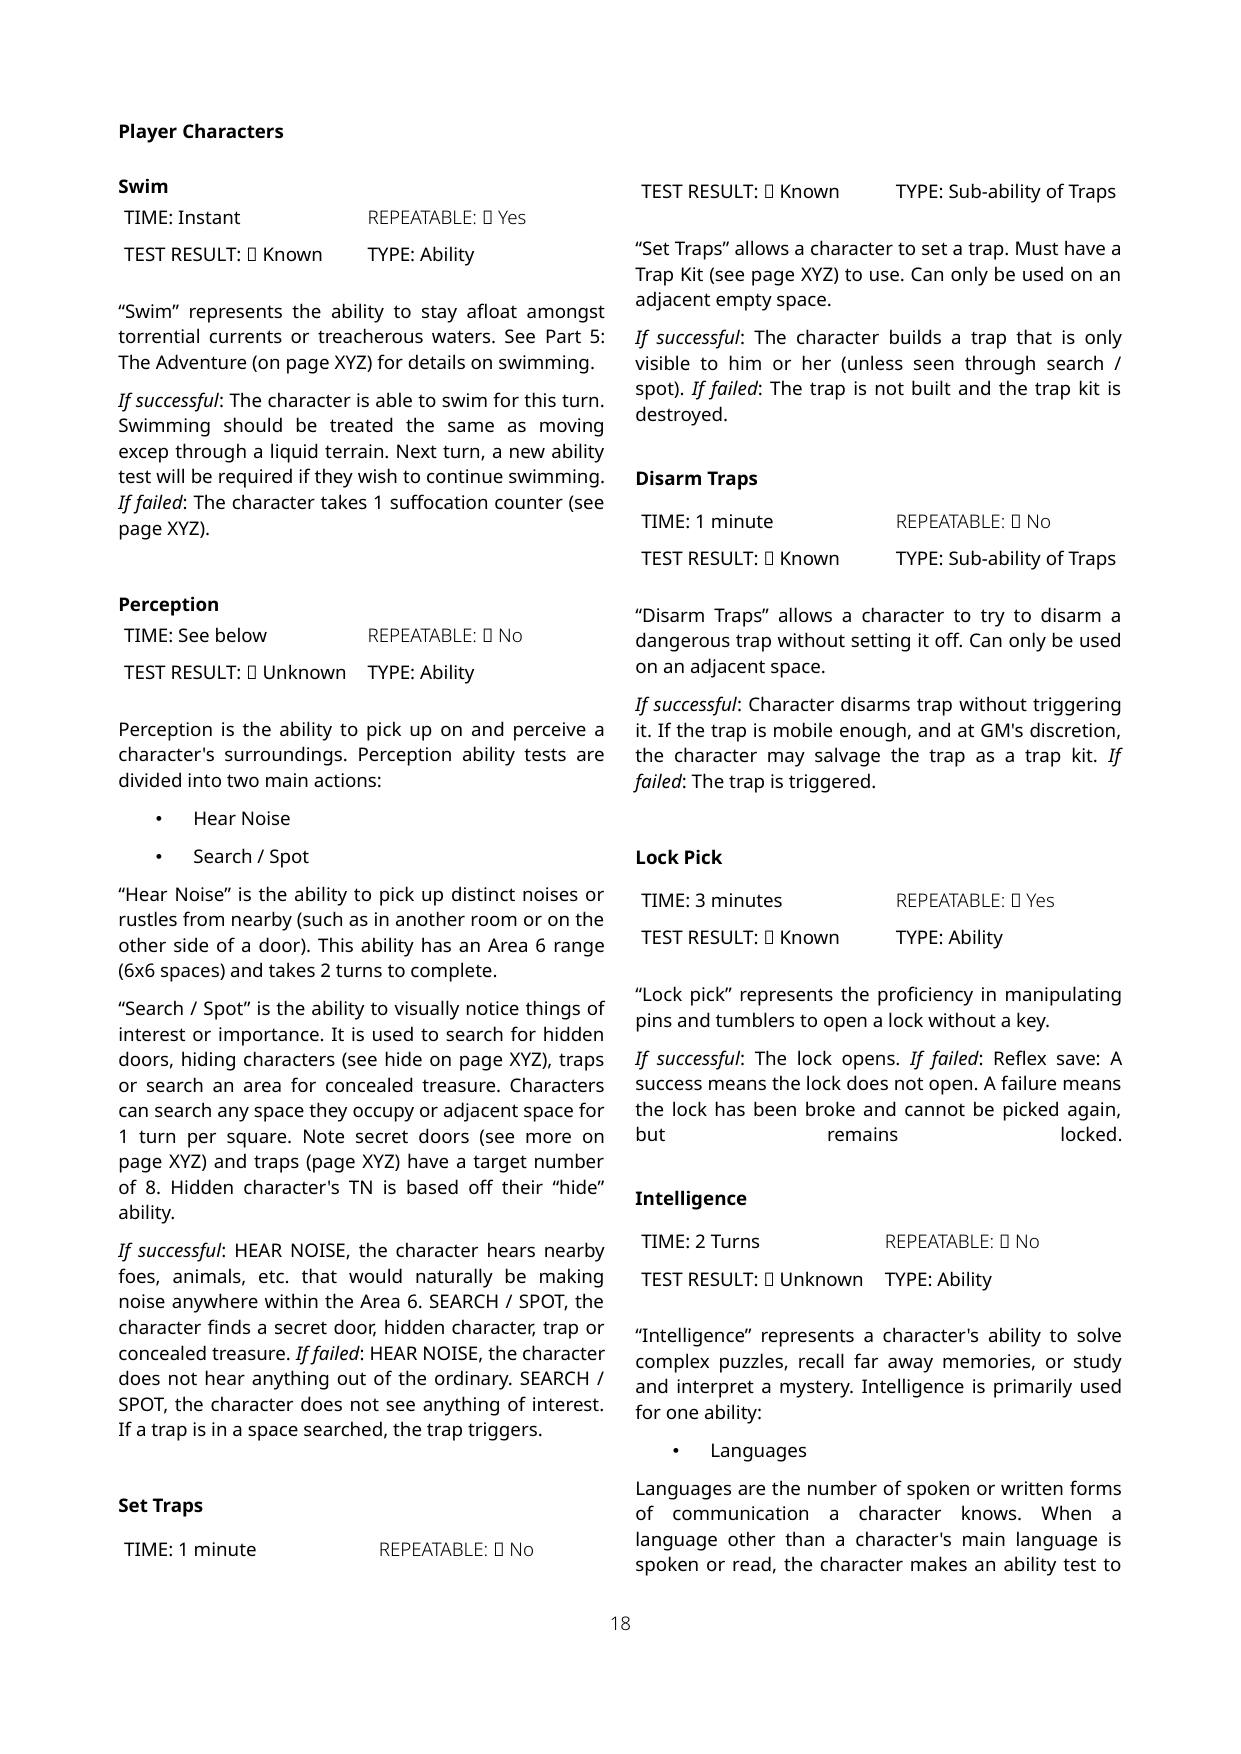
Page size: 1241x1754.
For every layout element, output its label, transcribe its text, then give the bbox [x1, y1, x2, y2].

text Perception is the ability to pick up on and perceive a character's surroundings. Perception ability tests are divided into two main actions: [118, 690, 605, 792]
text “Disarm Traps” allows a character to try to disarm a dangerous trap without setting it off. Can only be used on an adjacent space. [635, 577, 1122, 679]
text Lock Pick [635, 844, 1122, 869]
text Intelligence [635, 1185, 1122, 1211]
table_header TIME: 1 minute [118, 1530, 373, 1567]
table_header TIME: 1 minute [635, 503, 890, 540]
text “Hear Noise” is the ability to pick up distinct noises or rustles from nearby (such as in another room or on the other side of a door). This ability has an Area 6 range (6x6 spaces) and takes 2 turns to complete. [118, 881, 605, 983]
text Set Traps [118, 1492, 605, 1518]
table_header TIME: 2 Turns [635, 1223, 879, 1260]
text If successful: Character disarms trap without triggering it. If the trap is mobile enough, and at GM's discretion, the character may salvage the trap as a trap kit. If failed: The trap is triggered. [635, 691, 1122, 793]
table_header REPEATABLE:  No [373, 1530, 606, 1567]
text If successful: HEAR NOISE, the character hears nearby foes, animals, etc. that would naturally be making noise anywhere within the Area 6. SEARCH / SPOT, the character finds a secret door, hidden character, trap or concealed treasure. If failed: HEAR NOISE, the character does not hear anything out of the ordinary. SEARCH / SPOT, the character does not see anything of interest. If a trap is in a space searched, the trap triggers. [118, 1238, 605, 1442]
text If successful: The lock opens. If failed: Reflex save: A success means the lock does not open. A failure means the lock has been broke and cannot be picked again, but remains locked. [635, 1045, 1122, 1173]
table_cell TYPE: Sub-ability of Traps [890, 173, 1123, 210]
text “Set Traps” allows a character to set a trap. Must have a Trap Kit (see page XYZ) to use. Can only be used on an adjacent empty space. [635, 210, 1122, 312]
text Languages are the number of spoken or written forms of communication a character knows. When a language other than a character's main language is spoken or read, the character makes an ability test to [635, 1475, 1122, 1577]
table_cell TEST RESULT:  Unknown [635, 1260, 879, 1297]
text “Intelligence” represents a character's ability to solve complex puzzles, recall far away memories, or study and interpret a mystery. Intelligence is primarily used for one ability: [635, 1297, 1122, 1425]
table_header TIME: 3 minutes [635, 882, 890, 919]
text If successful: The character builds a trap that is only visible to him or her (unless seen through search / spot). If failed: The trap is not built and the trap kit is destroyed. [635, 325, 1122, 452]
table_cell TYPE: Ability [362, 653, 605, 690]
table_header REPEATABLE:  No [890, 503, 1123, 540]
table_cell TYPE: Ability [362, 236, 605, 273]
table_cell TEST RESULT:  Known [635, 540, 890, 577]
text “Swim” represents the ability to stay afloat amongst torrential currents or treacherous waters. See Part 5: The Adventure (on page XYZ) for details on swimming. [118, 273, 605, 375]
table_header TIME: See below [118, 616, 362, 653]
table_header TIME: Instant [118, 199, 362, 236]
text Perception [118, 591, 605, 616]
text If successful: The character is able to swim for this turn. Swimming should be treated the same as moving excep through a liquid terrain. Next turn, a new ability test will be required if they wish to continue swimming. If failed: The character takes 1 suffocation counter (see page XYZ). [118, 387, 605, 540]
table_cell TEST RESULT:  Known [635, 173, 890, 210]
list Hear Noise [156, 805, 605, 830]
table_cell TEST RESULT:  Known [118, 236, 362, 273]
table_header REPEATABLE:  No [362, 616, 605, 653]
text Swim [118, 173, 605, 199]
table_header REPEATABLE:  Yes [362, 199, 605, 236]
list Search / Spot [156, 843, 605, 868]
table_cell TYPE: Sub-ability of Traps [890, 540, 1123, 577]
table_cell TEST RESULT:  Unknown [118, 653, 362, 690]
table_header REPEATABLE:  No [879, 1223, 1122, 1260]
text Disarm Traps [635, 465, 1122, 490]
text “Lock pick” represents the proficiency in manipulating pins and tumblers to open a lock without a key. [635, 956, 1122, 1032]
table_cell TYPE: Ability [879, 1260, 1122, 1297]
table_cell TEST RESULT:  Known [635, 919, 890, 956]
table_cell TYPE: Ability [890, 919, 1123, 956]
list Languages [673, 1437, 1122, 1463]
text “Search / Spot” is the ability to visually notice things of interest or importance. It is used to search for hidden doors, hiding characters (see hide on page XYZ), traps or search an area for concealed treasure. Characters can search any space they occupy or adjacent space for 1 turn per square. Note secret doors (see more on page XYZ) and traps (page XYZ) have a target number of 8. Hidden character's TN is based off their “hide” ability. [118, 996, 605, 1225]
table_header REPEATABLE:  Yes [890, 882, 1123, 919]
